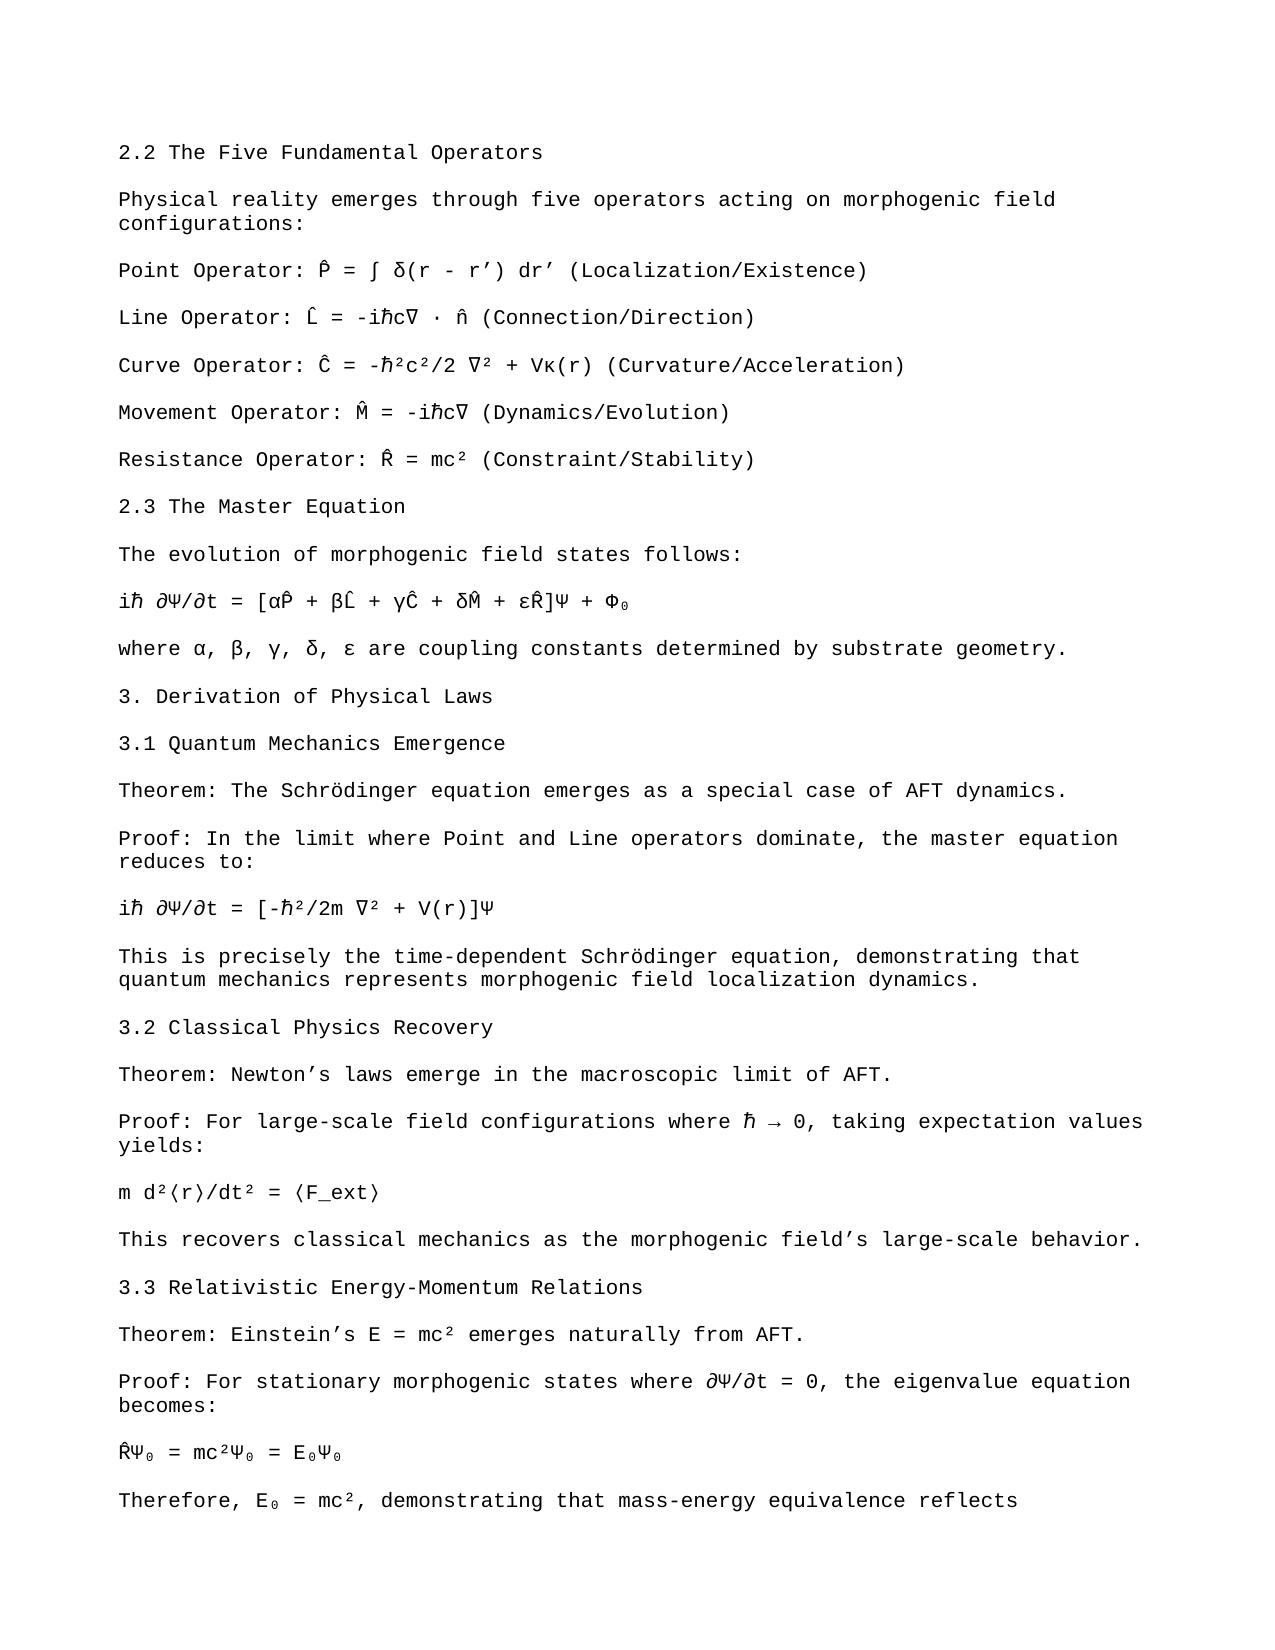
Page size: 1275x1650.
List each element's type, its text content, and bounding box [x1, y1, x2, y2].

text m d²⟨r⟩/dt² = ⟨F_ext⟩ [118, 1182, 1157, 1206]
text Theorem: Einstein’s E = mc² emerges naturally from AFT. [118, 1324, 1157, 1348]
text This is precisely the time-dependent Schrödinger equation, demonstrating that quantum mechanics represents morphogenic field localization dynamics. [118, 946, 1157, 993]
text The evolution of morphogenic field states follows: [118, 544, 1157, 567]
text 3.3 Relativistic Energy-Momentum Relations [118, 1277, 1157, 1300]
text Movement Operator: M̂ = -iℏc∇ (Dynamics/Evolution) [118, 402, 1157, 426]
text Proof: For stationary morphogenic states where ∂Ψ/∂t = 0, the eigenvalue equation becomes: [118, 1371, 1157, 1419]
text Theorem: The Schrödinger equation emerges as a special case of AFT dynamics. [118, 780, 1157, 804]
text Point Operator: P̂ = ∫ δ(r - r’) dr’ (Localization/Existence) [118, 260, 1157, 284]
text Therefore, E₀ = mc², demonstrating that mass-energy equivalence reflects [118, 1489, 1157, 1513]
text 3. Derivation of Physical Laws [118, 686, 1157, 709]
text Theorem: Newton’s laws emerge in the macroscopic limit of AFT. [118, 1064, 1157, 1088]
text iℏ ∂Ψ/∂t = [-ℏ²/2m ∇² + V(r)]Ψ [118, 898, 1157, 922]
text Curve Operator: Ĉ = -ℏ²c²/2 ∇² + Vκ(r) (Curvature/Acceleration) [118, 354, 1157, 378]
text R̂Ψ₀ = mc²Ψ₀ = E₀Ψ₀ [118, 1442, 1157, 1466]
text Line Operator: L̂ = -iℏc∇ · n̂ (Connection/Direction) [118, 307, 1157, 331]
text iℏ ∂Ψ/∂t = [αP̂ + βL̂ + γĈ + δM̂ + εR̂]Ψ + Φ₀ [118, 591, 1157, 615]
text 3.1 Quantum Mechanics Emergence [118, 733, 1157, 757]
text Resistance Operator: R̂ = mc² (Constraint/Stability) [118, 449, 1157, 473]
text 3.2 Classical Physics Recovery [118, 1017, 1157, 1040]
text This recovers classical mechanics as the morphogenic field’s large-scale behavior. [118, 1229, 1157, 1253]
text 2.3 The Master Equation [118, 496, 1157, 520]
text Proof: In the limit where Point and Line operators dominate, the master equation reduces to: [118, 827, 1157, 875]
text Proof: For large-scale field configurations where ℏ → 0, taking expectation values yields: [118, 1111, 1157, 1158]
text where α, β, γ, δ, ε are coupling constants determined by substrate geometry. [118, 638, 1157, 662]
text Physical reality emerges through five operators acting on morphogenic field configurations: [118, 189, 1157, 236]
text 2.2 The Five Fundamental Operators [118, 142, 1157, 165]
